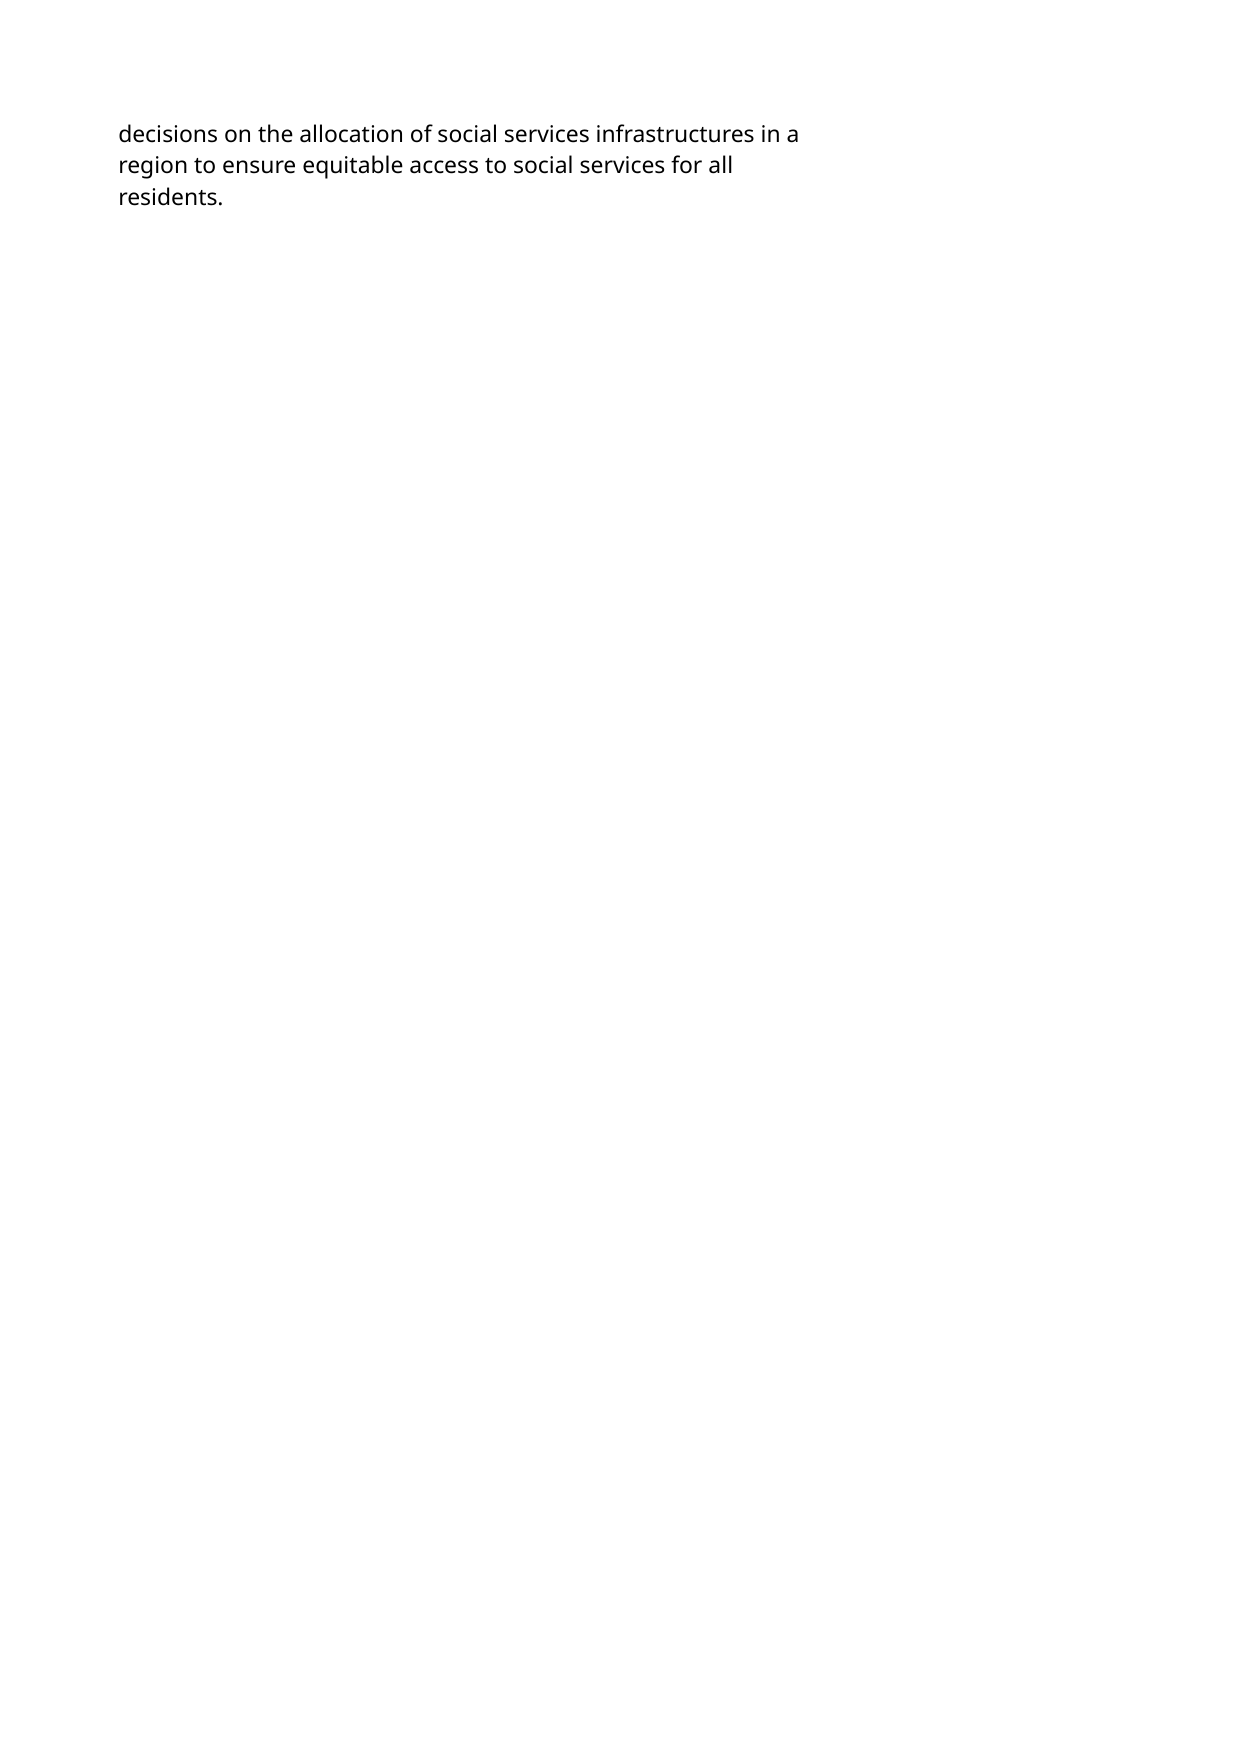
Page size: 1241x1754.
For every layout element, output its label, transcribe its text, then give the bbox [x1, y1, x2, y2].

text residents. [118, 181, 1122, 212]
text decisions on the allocation of social services infrastructures in a [118, 118, 1122, 149]
text region to ensure equitable access to social services for all [118, 149, 1122, 181]
